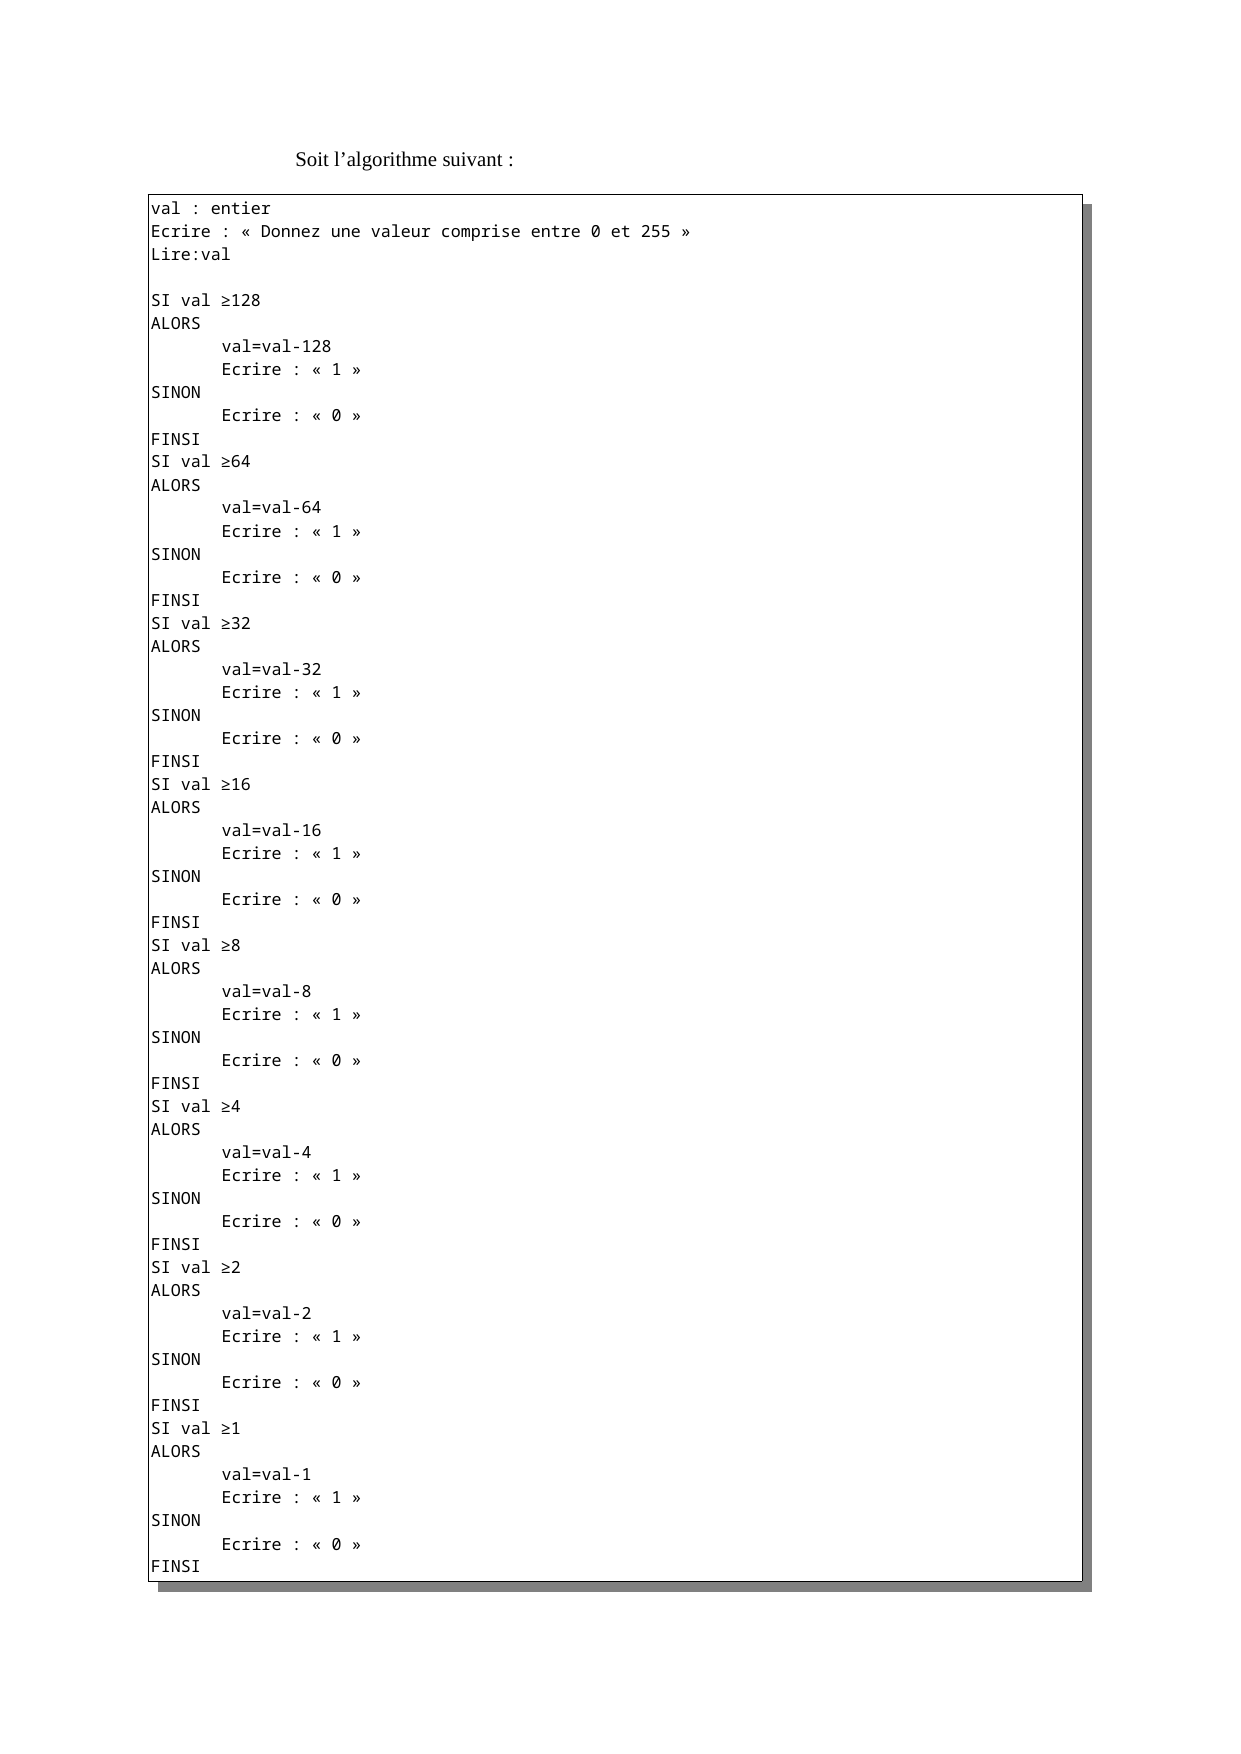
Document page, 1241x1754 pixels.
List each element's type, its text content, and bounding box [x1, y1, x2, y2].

text SI val ≥1 [149, 1414, 1082, 1437]
text SI val ≥64 [149, 447, 1082, 470]
text Ecrire : « 0 » [149, 1529, 1082, 1552]
text val=val-2 [149, 1299, 1082, 1322]
text Ecrire : « 1 » [149, 838, 1082, 861]
text Ecrire : « 1 » [149, 999, 1082, 1022]
text FINSI [149, 746, 1082, 769]
text Ecrire : « 0 » [149, 1368, 1082, 1391]
text ALORS [149, 470, 1082, 493]
text ALORS [149, 309, 1082, 332]
text Ecrire : « 0 » [149, 562, 1082, 585]
text ALORS [149, 1114, 1082, 1137]
text val=val-128 [149, 332, 1082, 355]
text FINSI [149, 424, 1082, 447]
text SI val ≥32 [149, 608, 1082, 631]
text val=val-8 [149, 976, 1082, 999]
text Ecrire : « 1 » [149, 677, 1082, 700]
text val=val-32 [149, 654, 1082, 677]
text FINSI [149, 1391, 1082, 1414]
text ALORS [149, 1437, 1082, 1460]
text SINON [149, 378, 1082, 401]
text FINSI [149, 1229, 1082, 1253]
text Ecrire : « 1 » [149, 1483, 1082, 1506]
text FINSI [149, 907, 1082, 930]
text Ecrire : « 1 » [149, 1161, 1082, 1183]
text SI val ≥2 [149, 1253, 1082, 1276]
text SINON [149, 700, 1082, 723]
text val=val-16 [149, 815, 1082, 838]
text Ecrire : « 0 » [149, 401, 1082, 424]
text SI val ≥128 [149, 286, 1082, 309]
text val=val-1 [149, 1460, 1082, 1483]
text SI val ≥8 [149, 930, 1082, 953]
text val : entier [149, 195, 1082, 217]
text SINON [149, 1506, 1082, 1529]
text Soit l’algorithme suivant : [148, 148, 1092, 171]
text Ecrire : « 1 » [149, 355, 1082, 378]
text SINON [149, 1183, 1082, 1207]
text val=val-64 [149, 493, 1082, 516]
text Ecrire : « 1 » [149, 516, 1082, 539]
text Ecrire : « 1 » [149, 1322, 1082, 1345]
text FINSI [149, 1552, 1082, 1581]
text ALORS [149, 953, 1082, 976]
text Lire:val [149, 240, 1082, 266]
text ALORS [149, 631, 1082, 654]
text Ecrire : « 0 » [149, 884, 1082, 907]
text Ecrire : « Donnez une valeur comprise entre 0 et 255 » [149, 217, 1082, 240]
text Ecrire : « 0 » [149, 1207, 1082, 1229]
text FINSI [149, 585, 1082, 608]
text ALORS [149, 792, 1082, 815]
text SINON [149, 861, 1082, 884]
text SINON [149, 539, 1082, 562]
text Ecrire : « 0 » [149, 1045, 1082, 1068]
text ALORS [149, 1276, 1082, 1299]
text SINON [149, 1345, 1082, 1368]
text FINSI [149, 1068, 1082, 1091]
text val=val-4 [149, 1137, 1082, 1161]
text SINON [149, 1022, 1082, 1045]
text SI val ≥16 [149, 769, 1082, 792]
text SI val ≥4 [149, 1091, 1082, 1114]
text Ecrire : « 0 » [149, 723, 1082, 746]
